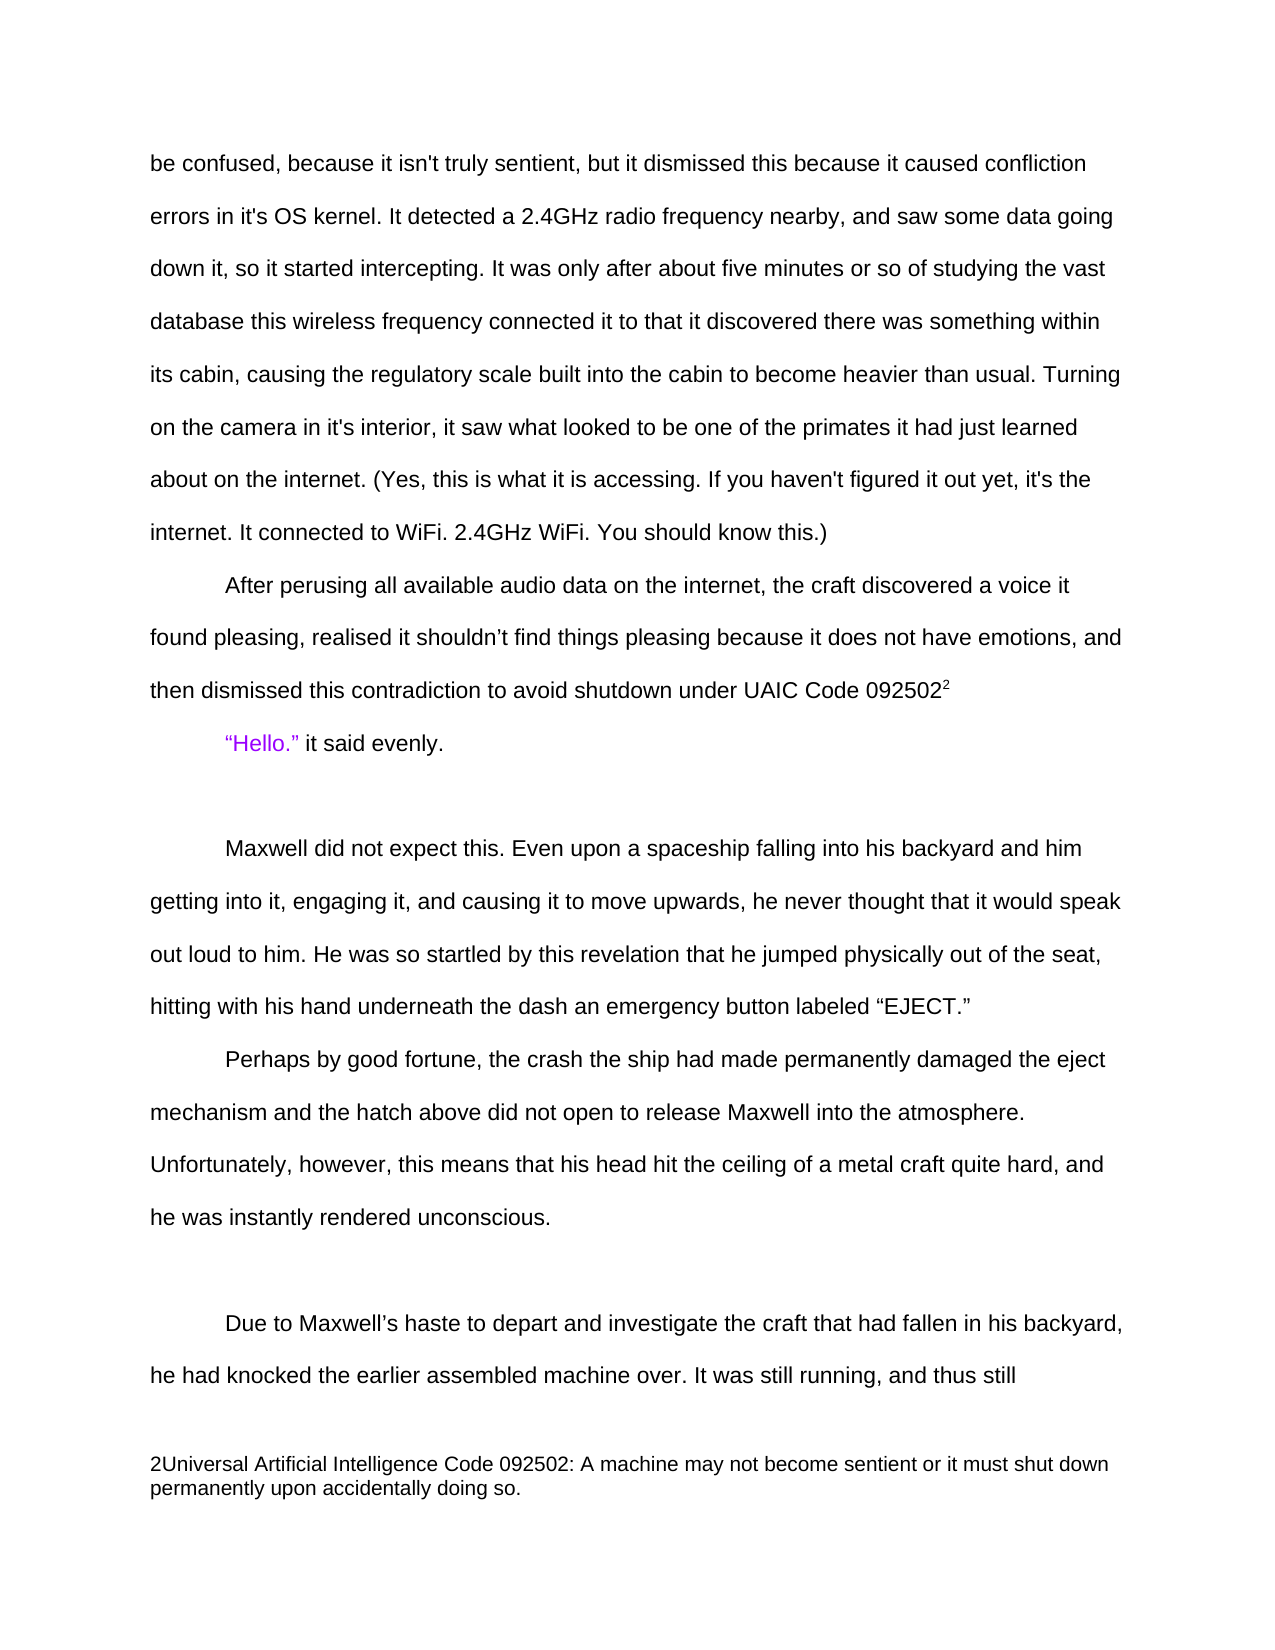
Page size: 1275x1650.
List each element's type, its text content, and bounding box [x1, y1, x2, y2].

text Due to Maxwell’s haste to depart and investigate the craft that had fallen in his backyard, he had knocked the earlier assembled machine over. It was still running, and thus still [150, 1309, 1125, 1389]
text “Hello.” it said evenly. [150, 730, 1125, 756]
text be confused, because it isn't truly sentient, but it dismissed this because it caused confliction errors in it's OS kernel. It detected a 2.4GHz radio frequency nearby, and saw some data going down it, so it started intercepting. It was only after about five minutes or so of studying the vast database this wireless frequency connected it to that it discovered there was something within its cabin, causing the regulatory scale built into the cabin to become heavier than usual. Turning on the camera in it's interior, it saw what looked to be one of the primates it had just learned about on the internet. (Yes, this is what it is accessing. If you haven't figured it out yet, it's the internet. It connected to WiFi. 2.4GHz WiFi. You should know this.) [150, 150, 1125, 545]
text Perhaps by good fortune, the crash the ship had made permanently damaged the eject mechanism and the hatch above did not open to release Maxwell into the atmosphere. Unfortunately, however, this means that his head hit the ceiling of a metal craft quite hard, and he was instantly rendered unconscious. [150, 1046, 1125, 1231]
text After perusing all available audio data on the internet, the craft discovered a voice it found pleasing, realised it shouldn’t find things pleasing because it does not have emotions, and then dismissed this contradiction to avoid shutdown under UAIC Code 092502 [150, 572, 1125, 703]
text Universal Artificial Intelligence Code 092502: A machine may not become sentient or it must shut down permanently upon accidentally doing so. [150, 1452, 1125, 1500]
text Maxwell did not expect this. Even upon a spaceship falling into his backyard and him getting into it, engaging it, and causing it to move upwards, he never thought that it would speak out loud to him. He was so startled by this revelation that he jumped physically out of the seat, hitting with his hand underneath the dash an emergency button labeled “EJECT.” [150, 835, 1125, 1020]
